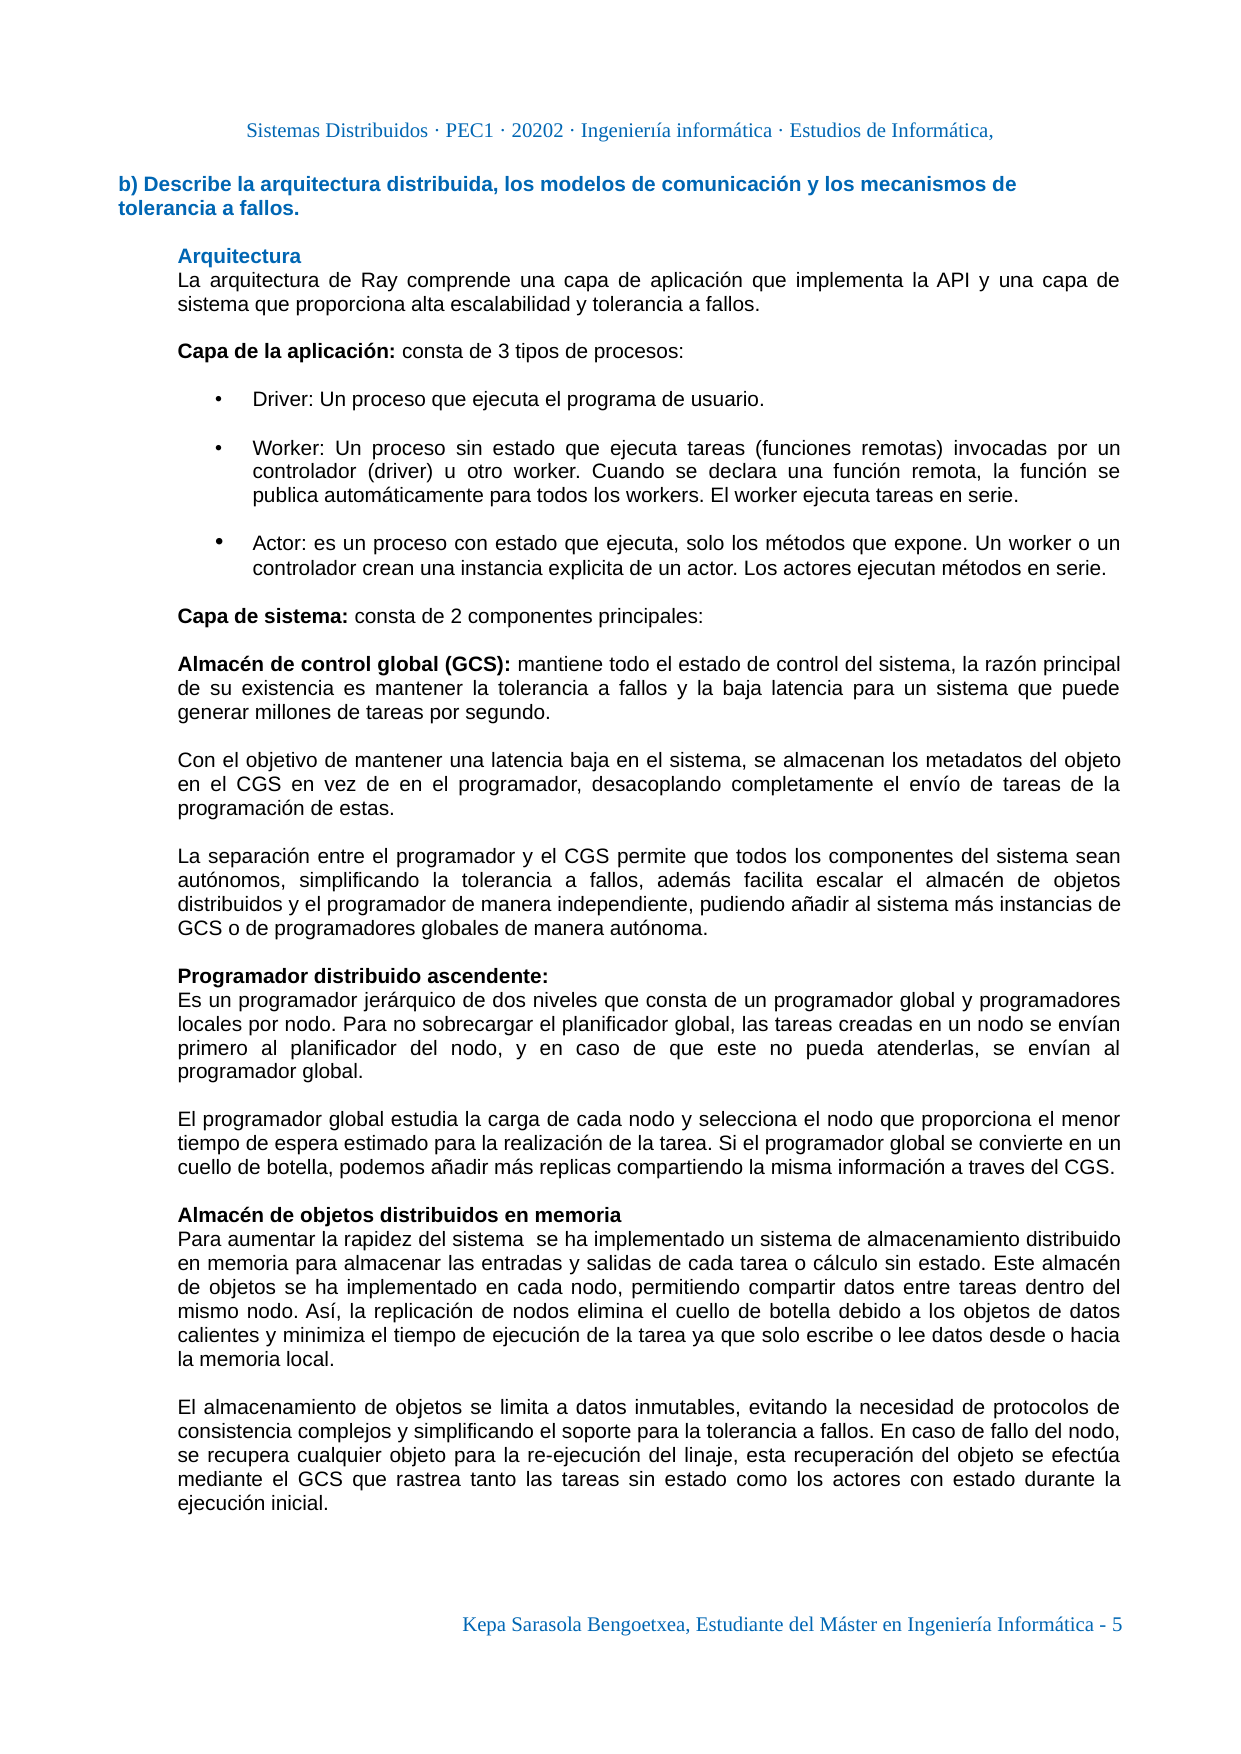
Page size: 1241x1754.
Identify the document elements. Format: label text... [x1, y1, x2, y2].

text La separación entre el programador y el CGS permite que todos los componentes del sistema sean autónomos, simplificando la tolerancia a fallos, además facilita escalar el almacén de objetos distribuidos y el programador de manera independiente, pudiendo añadir al sistema más instancias de GCS o de programadores globales de manera autónoma. [177, 844, 1122, 939]
text La arquitectura de Ray comprende una capa de aplicación que implementa la API y una capa de sistema que proporciona alta escalabilidad y tolerancia a fallos. [177, 267, 1122, 315]
text tolerancia a fallos. [118, 196, 1122, 219]
text Programador distribuido ascendente: [177, 963, 1122, 987]
text Almacén de control global (GCS): mantiene todo el estado de control del sistema, la razón principal de su existencia es mantener la tolerancia a fallos y la baja latencia para un sistema que puede generar millones de tareas por segundo. [177, 652, 1122, 724]
text Con el objetivo de mantener una latencia baja en el sistema, se almacenan los metadatos del objeto en el CGS en vez de en el programador, desacoplando completamente el envío de tareas de la programación de estas. [177, 748, 1122, 820]
list Worker: Un proceso sin estado que ejecuta tareas (funciones remotas) invocadas por un controlador (driver) u otro worker. Cuando se declara una función remota, la función se publica automáticamente para todos los workers. El worker ejecuta tareas en serie. [215, 435, 1122, 507]
text Capa de sistema: consta de 2 componentes principales: [177, 604, 1122, 628]
list Driver: Un proceso que ejecuta el programa de usuario. [215, 387, 1122, 411]
text Arquitectura [177, 243, 1122, 267]
list Actor: es un proceso con estado que ejecuta, solo los métodos que expone. Un worker o un controlador crean una instancia explicita de un actor. Los actores ejecutan métodos en serie. [215, 531, 1122, 580]
text Capa de la aplicación: consta de 3 tipos de procesos: [177, 339, 1122, 363]
text El almacenamiento de objetos se limita a datos inmutables, evitando la necesidad de protocolos de consistencia complejos y simplificando el soporte para la tolerancia a fallos. En caso de fallo del nodo, se recupera cualquier objeto para la re-ejecución del linaje, esta recuperación del objeto se efectúa mediante el GCS que rastrea tanto las tareas sin estado como los actores con estado durante la ejecución inicial. [177, 1395, 1122, 1514]
text El programador global estudia la carga de cada nodo y selecciona el nodo que proporciona el menor tiempo de espera estimado para la realización de la tarea. Si el programador global se convierte en un cuello de botella, podemos añadir más replicas compartiendo la misma información a traves del CGS. [177, 1107, 1122, 1179]
text Es un programador jerárquico de dos niveles que consta de un programador global y programadores locales por nodo. Para no sobrecargar el planificador global, las tareas creadas en un nodo se envían primero al planificador del nodo, y en caso de que este no pueda atenderlas, se envían al programador global. [177, 987, 1122, 1083]
text Almacén de objetos distribuidos en memoria [177, 1203, 1122, 1227]
text Para aumentar la rapidez del sistema se ha implementado un sistema de almacenamiento distribuido en memoria para almacenar las entradas y salidas de cada tarea o cálculo sin estado. Este almacén de objetos se ha implementado en cada nodo, permitiendo compartir datos entre tareas dentro del mismo nodo. Así, la replicación de nodos elimina el cuello de botella debido a los objetos de datos calientes y minimiza el tiempo de ejecución de la tarea ya que solo escribe o lee datos desde o hacia la memoria local. [177, 1227, 1122, 1371]
text b) Describe la arquitectura distribuida, los modelos de comunicación y los mecanismos de [118, 172, 1122, 196]
